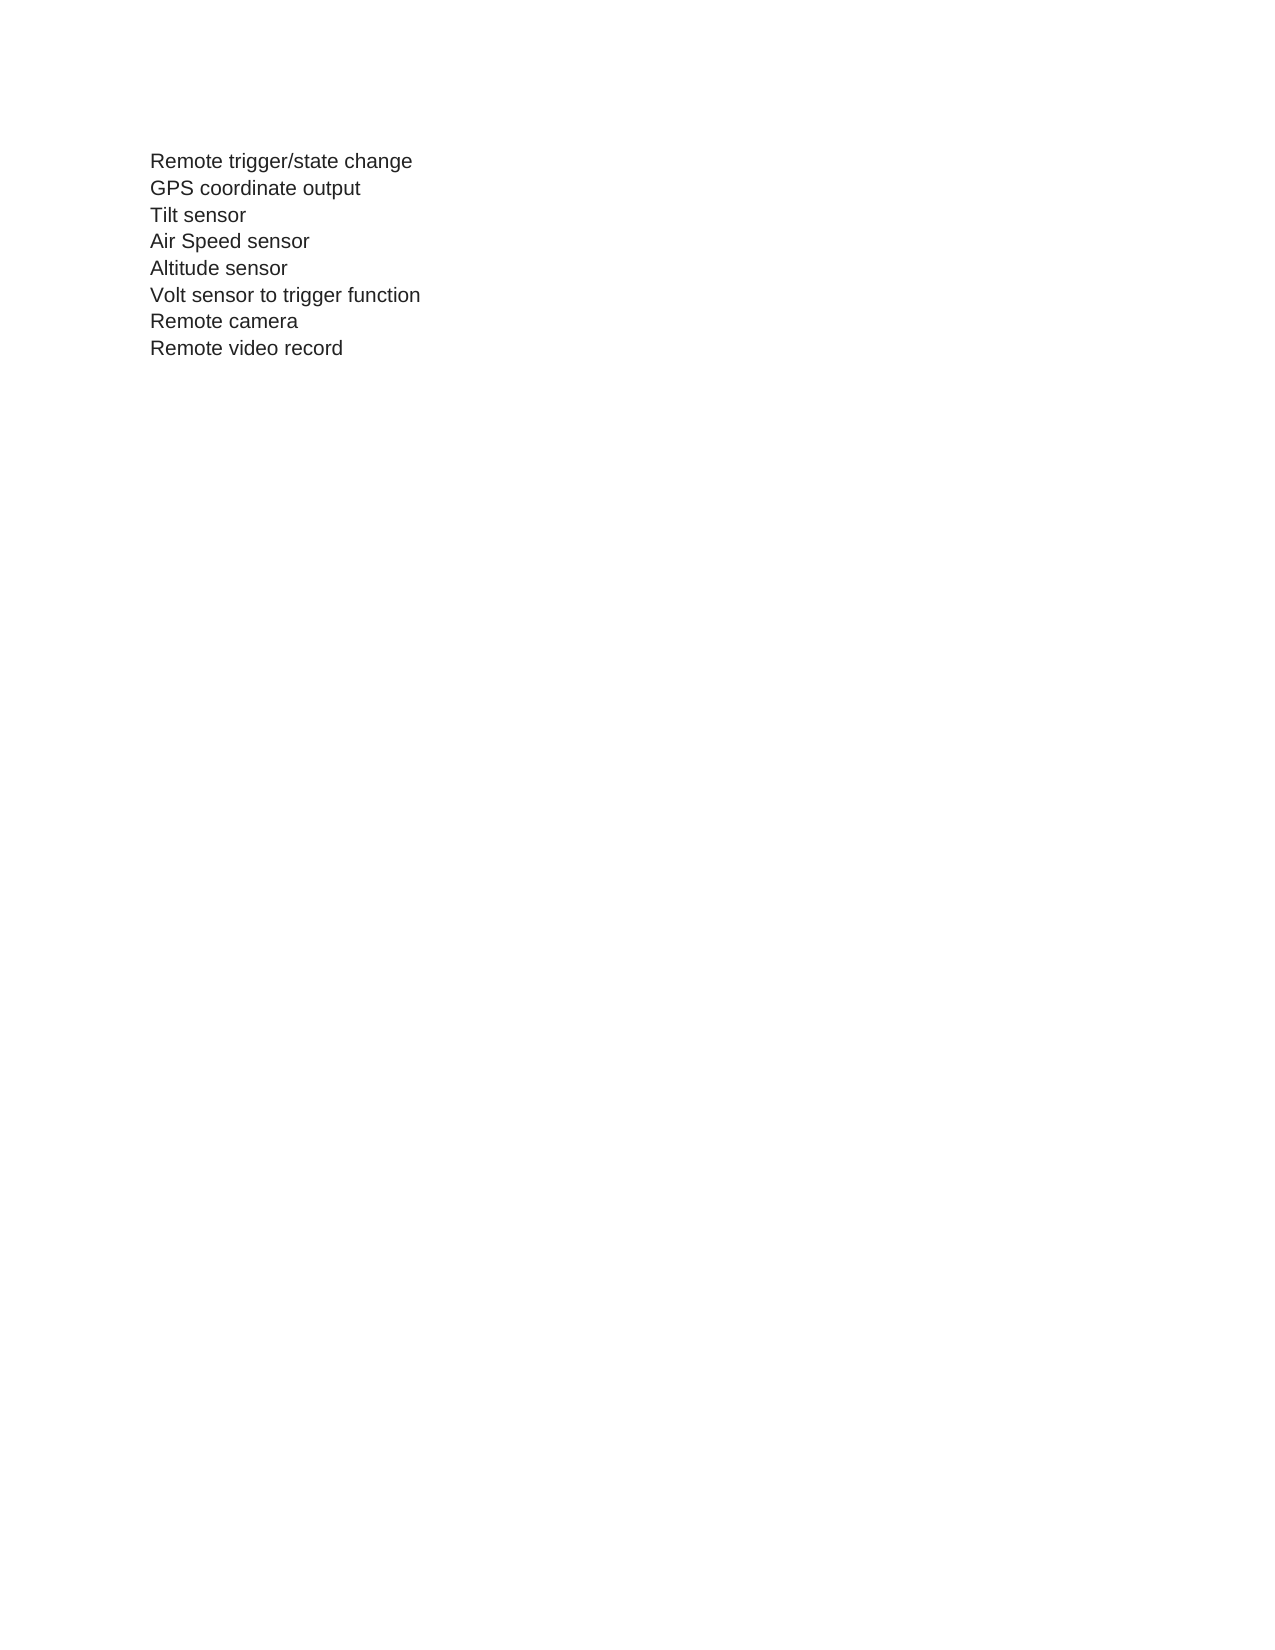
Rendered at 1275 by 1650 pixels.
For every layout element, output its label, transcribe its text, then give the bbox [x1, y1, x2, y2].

text Remote camera [150, 310, 1125, 333]
text Air Speed sensor [150, 230, 1125, 253]
text Altitude sensor [150, 257, 1125, 280]
text Volt sensor to trigger function [150, 283, 1125, 307]
text Tilt sensor [150, 203, 1125, 227]
text GPS coordinate output [150, 177, 1125, 200]
text Remote video record [150, 337, 1125, 360]
text Remote trigger/state change [150, 150, 1125, 173]
